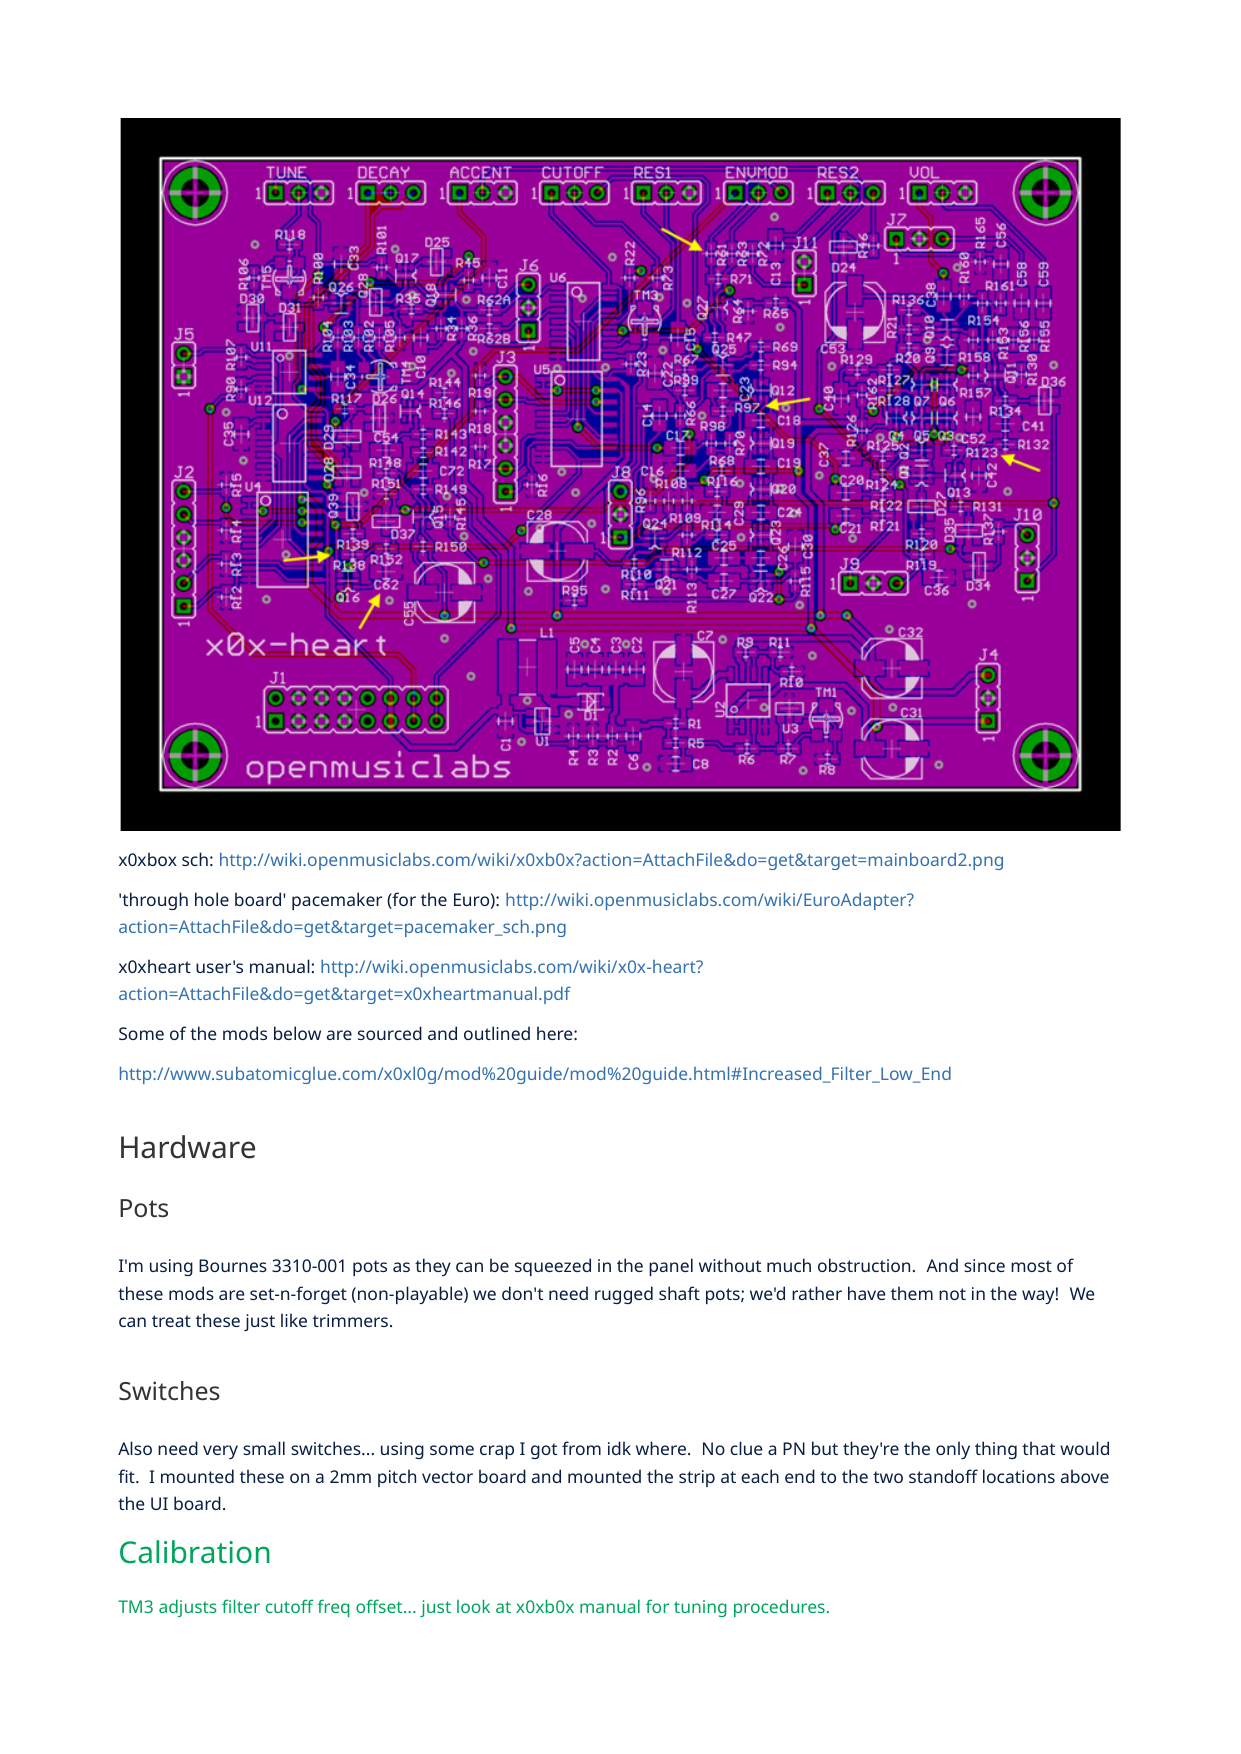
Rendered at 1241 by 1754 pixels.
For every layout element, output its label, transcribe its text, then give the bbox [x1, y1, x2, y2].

picture [120, 118, 1121, 831]
text 'through hole board' pacemaker (for the Euro): http://wiki.openmusiclabs.com/wiki/EuroAdapter?action=AttachFile&do=get&target=pacemaker_sch.png [118, 887, 1122, 938]
subtitle Switches [118, 1373, 1122, 1407]
subtitle Calibration [118, 1532, 1122, 1572]
text http://www.subatomicglue.com/x0xl0g/mod%20guide/mod%20guide.html#Increased_Filter_Low_End [118, 1062, 1122, 1086]
text Also need very small switches... using some crap I got from idk where. No clue a PN but they're the only thing that would fit. I mounted these on a 2mm pitch vector board and mounted the strip at each end to the two standoff locations above the UI board. [118, 1437, 1122, 1516]
subtitle Pots [118, 1190, 1122, 1224]
text Some of the mods below are sourced and outlined here: [118, 1022, 1122, 1046]
text x0xbox sch: http://wiki.openmusiclabs.com/wiki/x0xb0x?action=AttachFile&do=get&target=mainboard2.png [118, 847, 1122, 871]
text x0xheart user's manual: http://wiki.openmusiclabs.com/wiki/x0x-heart?action=AttachFile&do=get&target=x0xheartmanual.pdf [118, 954, 1122, 1006]
text TM3 adjusts filter cutoff freq offset... just look at x0xb0x manual for tuning procedures. [118, 1595, 1122, 1619]
subtitle Hardware [118, 1127, 1122, 1167]
text I'm using Bournes 3310-001 pots as they can be squeezed in the panel without much obstruction. And since most of these mods are set-n-forget (non-playable) we don't need rugged shaft pots; we'd rather have them not in the way! We can treat these just like trimmers. [118, 1254, 1122, 1332]
